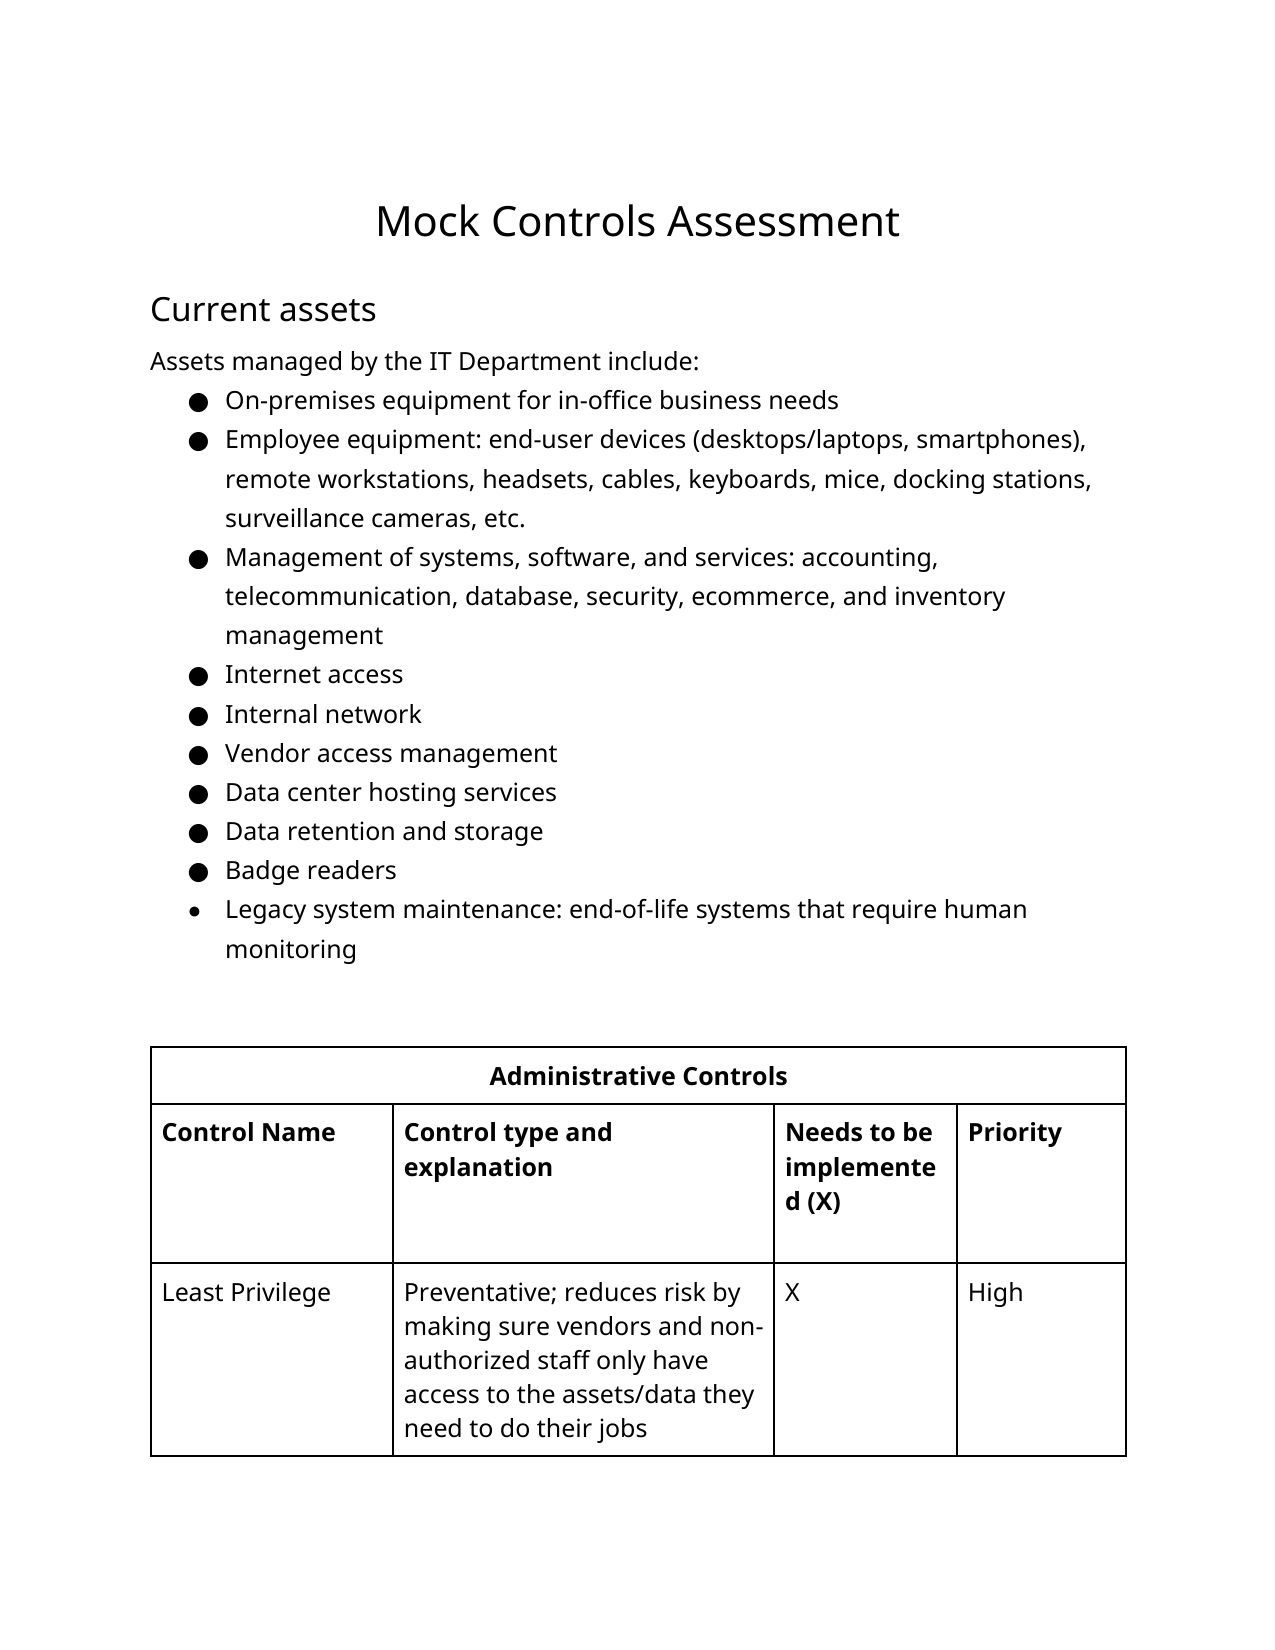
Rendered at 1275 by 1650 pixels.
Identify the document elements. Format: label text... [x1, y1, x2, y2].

list Internal network [187, 696, 1125, 730]
table_header Administrative Controls [152, 1048, 1125, 1103]
subtitle Current assets [150, 286, 1125, 331]
text Assets managed by the IT Department include: [150, 344, 1125, 378]
list Vendor access management [187, 736, 1125, 769]
table_cell High [958, 1264, 1125, 1455]
list Employee equipment: end-user devices (desktops/laptops, smartphones), remote workstations, headsets, cables, keyboards, mice, docking stations, surveillance cameras, etc. [187, 422, 1125, 534]
table_cell Preventative; reduces risk by making sure vendors and non-authorized staff only have access to the assets/data they need to do their jobs [394, 1264, 773, 1455]
subtitle Mock Controls Assessment [150, 192, 1125, 248]
list Legacy system maintenance: end-of-life systems that require human monitoring [187, 892, 1125, 965]
table_cell Priority [958, 1105, 1125, 1262]
table_cell X [775, 1264, 956, 1455]
list Data center hosting services [187, 775, 1125, 809]
list Management of systems, software, and services: accounting, telecommunication, database, security, ecommerce, and inventory management [187, 540, 1125, 652]
table_cell Least Privilege [152, 1264, 392, 1455]
table_cell Control Name [152, 1105, 392, 1262]
list Data retention and storage [187, 814, 1125, 848]
list On-premises equipment for in-office business needs [187, 383, 1125, 417]
list Internet access [187, 657, 1125, 691]
list Badge readers [187, 853, 1125, 887]
table_cell Needs to be implemented (X) [775, 1105, 956, 1262]
table_cell Control type and explanation [394, 1105, 773, 1262]
